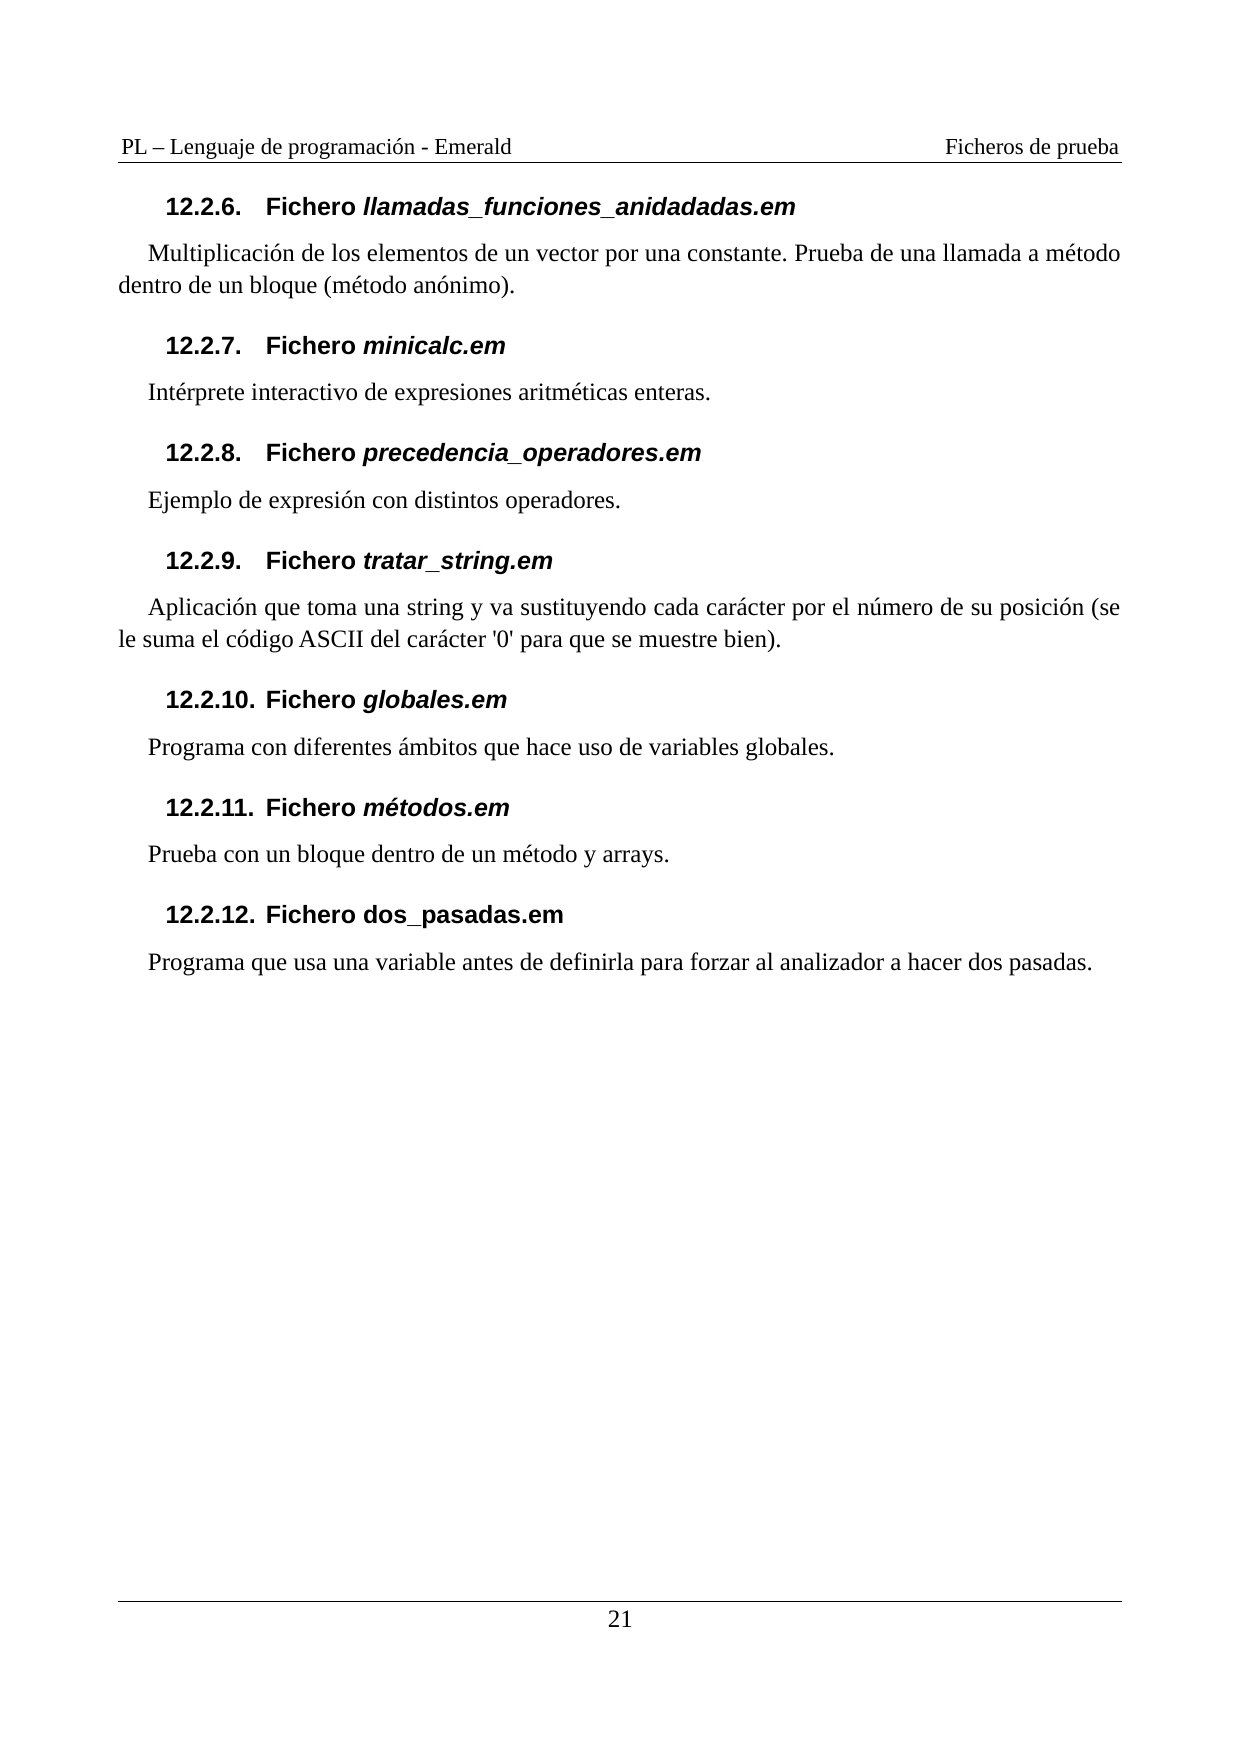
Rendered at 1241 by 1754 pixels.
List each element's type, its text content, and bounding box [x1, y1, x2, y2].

text Aplicación que toma una string y va sustituyendo cada carácter por el número de su posición (se le suma el código ASCII del carácter '0' para que se muestre bien). [118, 592, 1122, 653]
text Programa que usa una variable antes de definirla para forzar al analizador a hacer dos pasadas. [118, 947, 1122, 976]
subtitle Fichero dos_pasadas.em [118, 900, 1122, 929]
text Programa con diferentes ámbitos que hace uso de variables globales. [118, 732, 1122, 760]
subtitle Fichero tratar_string.em [118, 546, 1122, 575]
subtitle Fichero precedencia_operadores.em [118, 438, 1122, 467]
text Multiplicación de los elementos de un vector por una constante. Prueba de una llamada a método dentro de un bloque (método anónimo). [118, 238, 1122, 298]
subtitle Fichero globales.em [118, 685, 1122, 714]
text Prueba con un bloque dentro de un método y arrays. [118, 839, 1122, 868]
text Intérprete interactivo de expresiones aritméticas enteras. [118, 377, 1122, 406]
subtitle Fichero llamadas_funciones_anidadadas.em [118, 192, 1122, 220]
subtitle Fichero minicalc.em [118, 331, 1122, 359]
subtitle Fichero métodos.em [118, 793, 1122, 822]
text Ejemplo de expresión con distintos operadores. [118, 485, 1122, 514]
